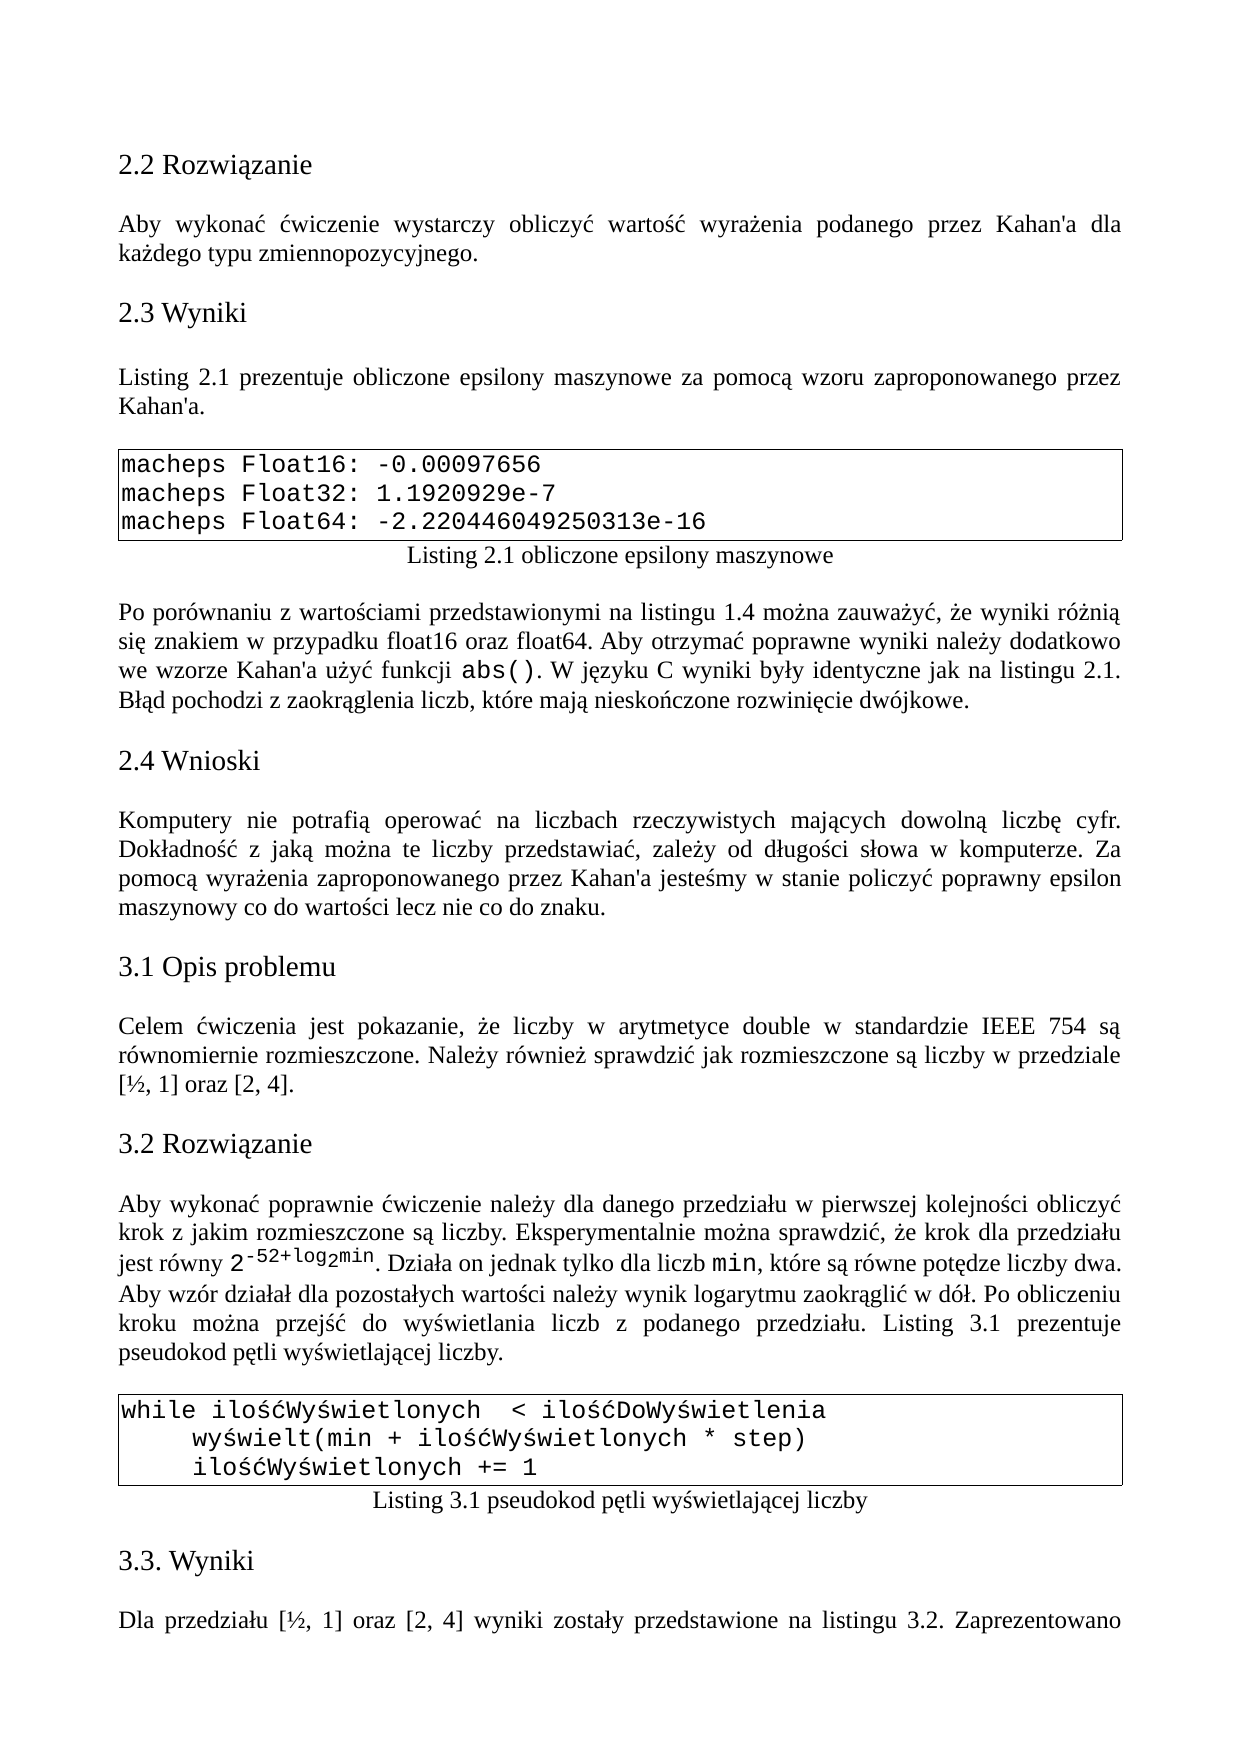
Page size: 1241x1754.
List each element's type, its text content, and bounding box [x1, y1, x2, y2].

text Po porównaniu z wartościami przedstawionymi na listingu 1.4 można zauważyć, że wyniki różnią się znakiem w przypadku float16 oraz float64. Aby otrzymać poprawne wyniki należy dodatkowo we wzorze Kahan'a użyć funkcji abs(). W języku C wyniki były identyczne jak na listingu 2.1. Błąd pochodzi z zaokrąglenia liczb, które mają nieskończone rozwinięcie dwójkowe. [118, 597, 1122, 714]
text macheps Float32: 1.1920929e-7 [119, 477, 1122, 505]
text 2.3 Wyniki [118, 295, 1122, 329]
text macheps Float16: -0.00097656 [119, 450, 1122, 477]
text Dla przedziału [½, 1] oraz [2, 4] wyniki zostały przedstawione na listingu 3.2. Zaprezentowano [118, 1605, 1122, 1634]
text macheps Float64: -2.220446049250313e-16 [119, 505, 1122, 540]
text 3.3. Wyniki [118, 1543, 1122, 1576]
text ilośćWyświetlonych += 1 [119, 1451, 1122, 1485]
text 2.2 Rozwiązanie [118, 147, 1122, 180]
text Aby wykonać poprawnie ćwiczenie należy dla danego przedziału w pierwszej kolejności obliczyć krok z jakim rozmieszczone są liczby. Eksperymentalnie można sprawdzić, że krok dla przedziału jest równy 2-52+log2min. Działa on jednak tylko dla liczb min, które są równe potędze liczby dwa. Aby wzór działał dla pozostałych wartości należy wynik logarytmu zaokrąglić w dół. Po obliczeniu kroku można przejść do wyświetlania liczb z podanego przedziału. Listing 3.1 prezentuje pseudokod pętli wyświetlającej liczby. [118, 1189, 1122, 1366]
text Listing 2.1 prezentuje obliczone epsilony maszynowe za pomocą wzoru zaproponowanego przez Kahan'a. [118, 362, 1122, 420]
text Listing 2.1 obliczone epsilony maszynowe [118, 541, 1122, 568]
text Aby wykonać ćwiczenie wystarczy obliczyć wartość wyrażenia podanego przez Kahan'a dla każdego typu zmiennopozycyjnego. [118, 209, 1122, 267]
text while ilośćWyświetlonych < ilośćDoWyświetlenia [119, 1395, 1122, 1423]
text 3.2 Rozwiązanie [118, 1126, 1122, 1160]
text 3.1 Opis problemu [118, 949, 1122, 983]
text Komputery nie potrafią operować na liczbach rzeczywistych mających dowolną liczbę cyfr. Dokładność z jaką można te liczby przedstawiać, zależy od długości słowa w komputerze. Za pomocą wyrażenia zaproponowanego przez Kahan'a jesteśmy w stanie policzyć poprawny epsilon maszynowy co do wartości lecz nie co do znaku. [118, 805, 1122, 920]
text wyświelt(min + ilośćWyświetlonych * step) [119, 1423, 1122, 1451]
text 2.4 Wnioski [118, 743, 1122, 777]
text Celem ćwiczenia jest pokazanie, że liczby w arytmetyce double w standardzie IEEE 754 są równomiernie rozmieszczone. Należy również sprawdzić jak rozmieszczone są liczby w przedziale [½, 1] oraz [2, 4]. [118, 1011, 1122, 1098]
text Listing 3.1 pseudokod pętli wyświetlającej liczby [118, 1486, 1122, 1514]
